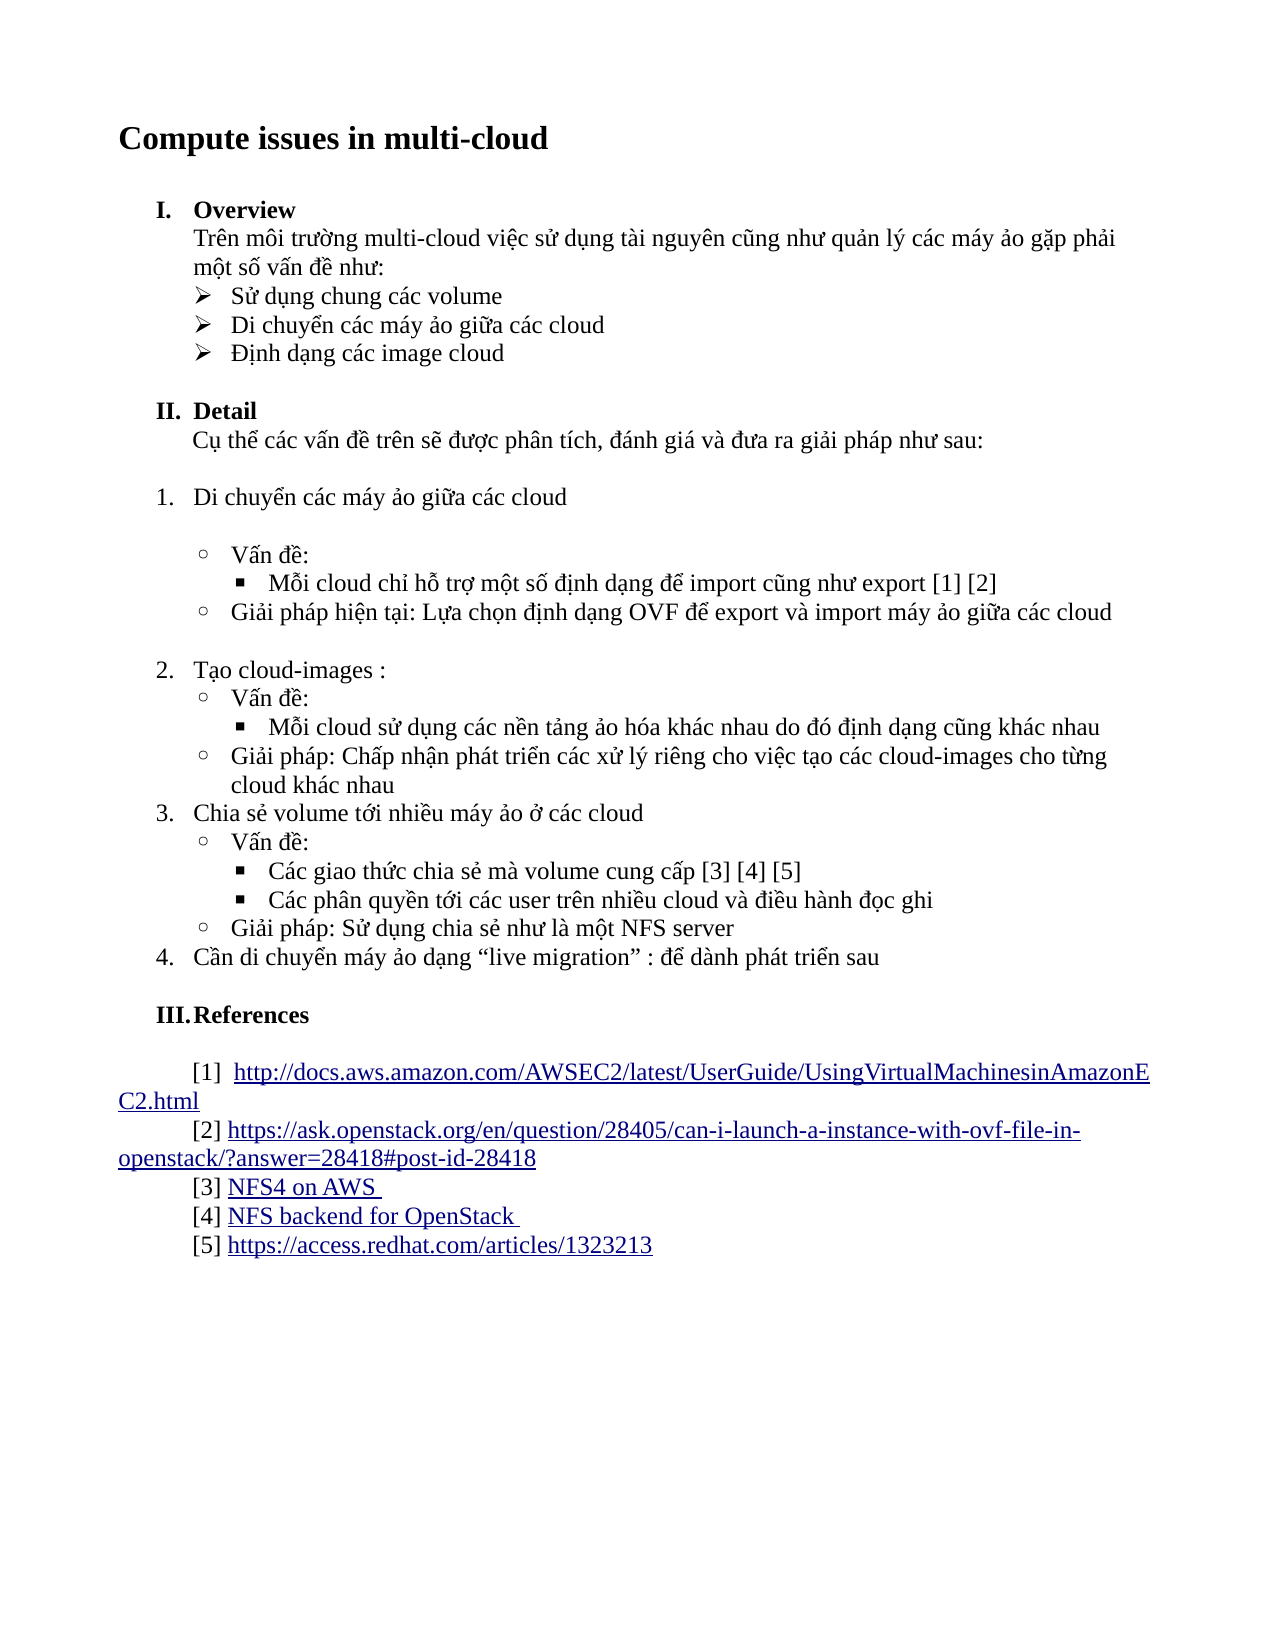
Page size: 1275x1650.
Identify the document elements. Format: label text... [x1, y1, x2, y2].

list Di chuyển các máy ảo giữa các cloud [156, 482, 1157, 511]
list Mỗi cloud chỉ hỗ trợ một số định dạng để import cũng như export [1] [2] [231, 568, 1157, 597]
list Cần di chuyển máy ảo dạng “live migration” : để dành phát triển sau [156, 942, 1157, 971]
list Giải pháp: Chấp nhận phát triển các xử lý riêng cho việc tạo các cloud-images cho từng cloud khác nhau [193, 741, 1157, 798]
text [2] https://ask.openstack.org/en/question/28405/can-i-launch-a-instance-with-ovf-file-in-openstack/?answer=28418#post-id-28418 [118, 1115, 1157, 1172]
text Cụ thể các vấn đề trên sẽ được phân tích, đánh giá và đưa ra giải pháp như sau: [118, 425, 1157, 453]
list Sử dụng chung các volume [193, 281, 1157, 310]
list Giải pháp hiện tại: Lựa chọn định dạng OVF để export và import máy ảo giữa các cloud [193, 597, 1157, 626]
list Chia sẻ volume tới nhiều máy ảo ở các cloud [156, 798, 1157, 827]
text [3] NFS4 on AWS [118, 1172, 1157, 1201]
list Di chuyển các máy ảo giữa các cloud [193, 310, 1157, 338]
list Các phân quyền tới các user trên nhiều cloud và điều hành đọc ghi [231, 885, 1157, 913]
text [5] https://access.redhat.com/articles/1323213 [118, 1230, 1157, 1258]
text [4] NFS backend for OpenStack [118, 1201, 1157, 1230]
list Trên môi trường multi-cloud việc sử dụng tài nguyên cũng như quản lý các máy ảo gặp phải một số vấn đề như: [156, 223, 1157, 281]
list References [156, 1000, 1157, 1028]
list Tạo cloud-images : [156, 655, 1157, 683]
list Định dạng các image cloud [193, 338, 1157, 367]
list Vấn đề: [193, 540, 1157, 568]
list Mỗi cloud sử dụng các nền tảng ảo hóa khác nhau do đó định dạng cũng khác nhau [231, 712, 1157, 741]
text C2.html [118, 1086, 1157, 1115]
list Các giao thức chia sẻ mà volume cung cấp [3] [4] [5] [231, 856, 1157, 885]
text [1] http://docs.aws.amazon.com/AWSEC2/latest/UserGuide/UsingVirtualMachinesinAmazonE [118, 1057, 1157, 1086]
list Detail [156, 396, 1157, 425]
list Overview [156, 195, 1157, 223]
text Compute issues in multi-cloud [118, 118, 1157, 156]
list Giải pháp: Sử dụng chia sẻ như là một NFS server [193, 913, 1157, 942]
list Vấn đề: [193, 683, 1157, 712]
list Vấn đề: [193, 827, 1157, 856]
